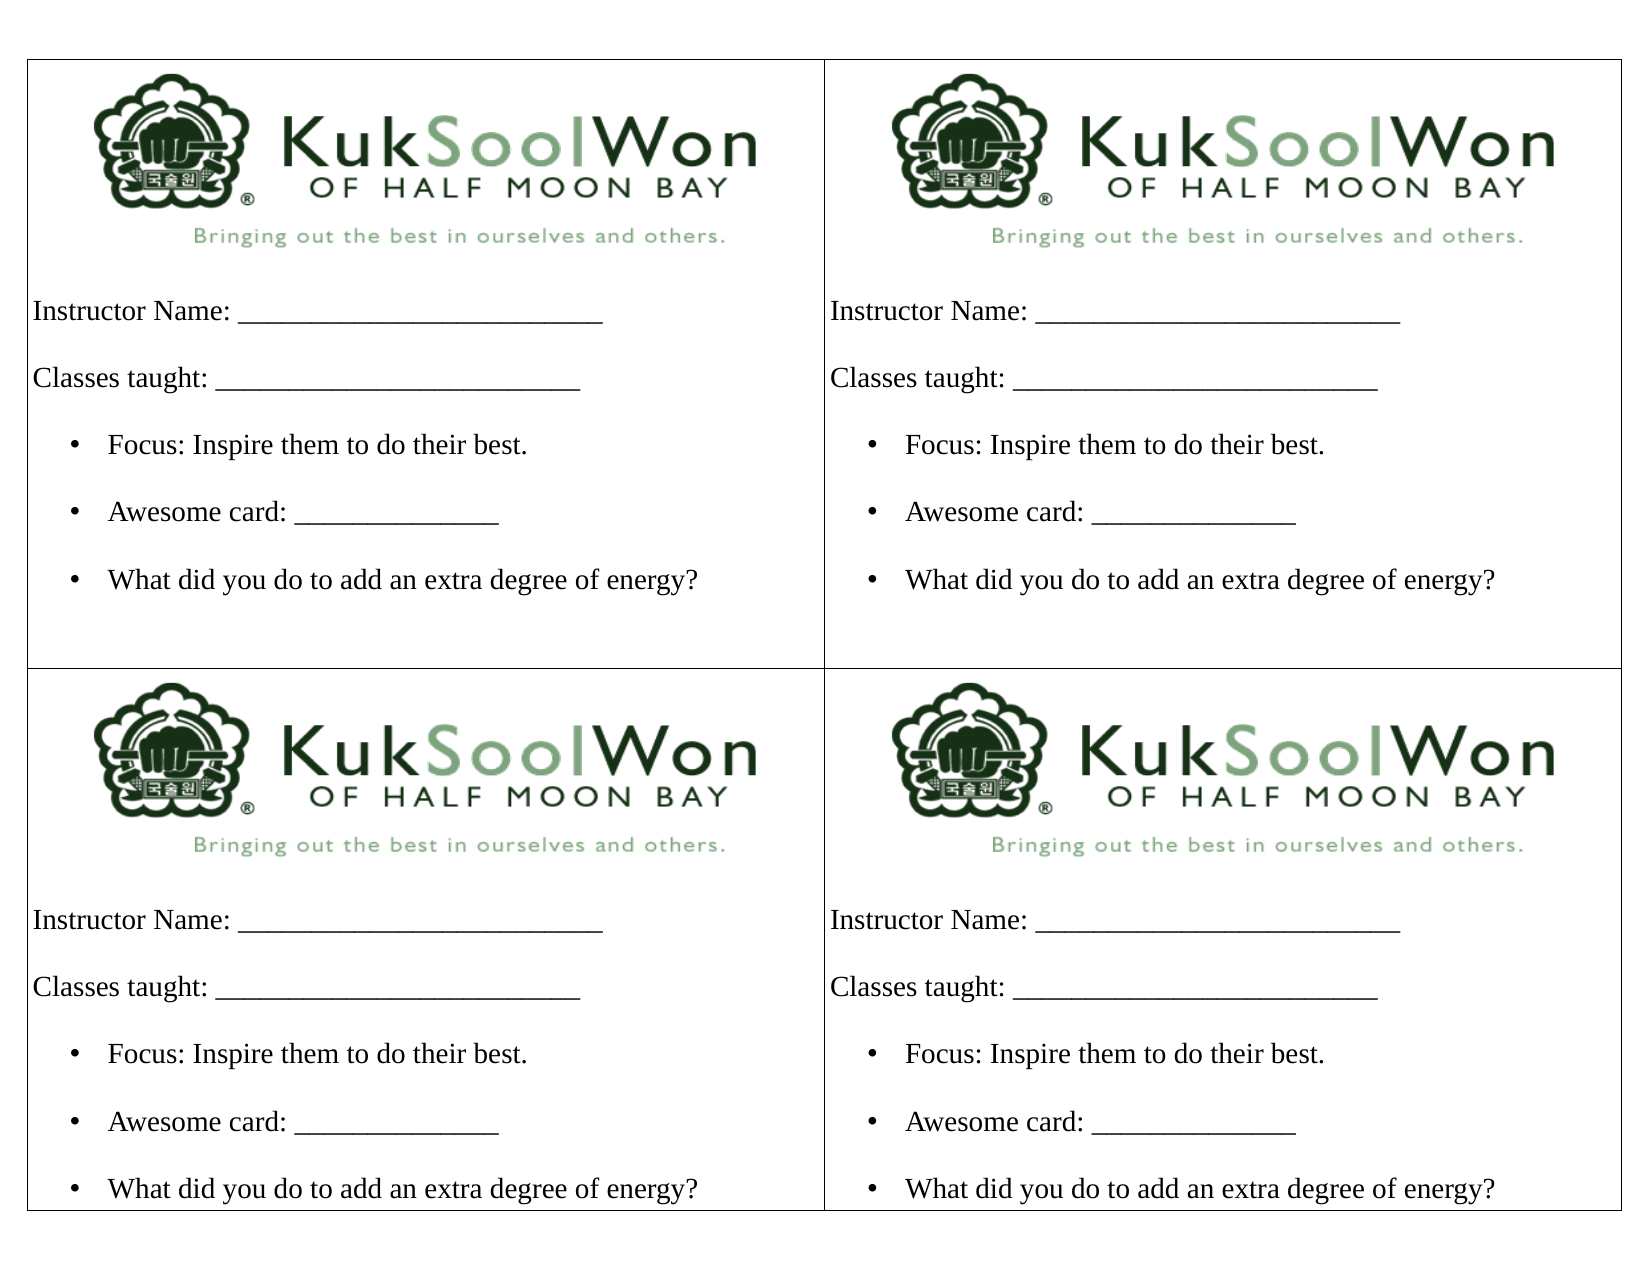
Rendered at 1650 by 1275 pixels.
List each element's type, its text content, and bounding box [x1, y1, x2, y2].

table_cell Instructor Name: _________________________ Classes taught: _________________________ Focus: Inspire them to do their best. Awesome card: ______________ What did you do to add an extra degree of energy? [825, 669, 1621, 1210]
table_header Instructor Name: _________________________ Classes taught: _________________________ Focus: Inspire them to do their best. Awesome card: ______________ What did you do to add an extra degree of energy? [28, 60, 824, 668]
picture [876, 65, 1570, 260]
table_header Instructor Name: _________________________ Classes taught: _________________________ Focus: Inspire them to do their best. Awesome card: ______________ What did you do to add an extra degree of energy? [825, 60, 1621, 668]
picture [876, 674, 1570, 869]
table_cell Instructor Name: _________________________ Classes taught: _________________________ Focus: Inspire them to do their best. Awesome card: ______________ What did you do to add an extra degree of energy? [28, 669, 824, 1210]
picture [78, 65, 772, 260]
picture [78, 674, 772, 869]
